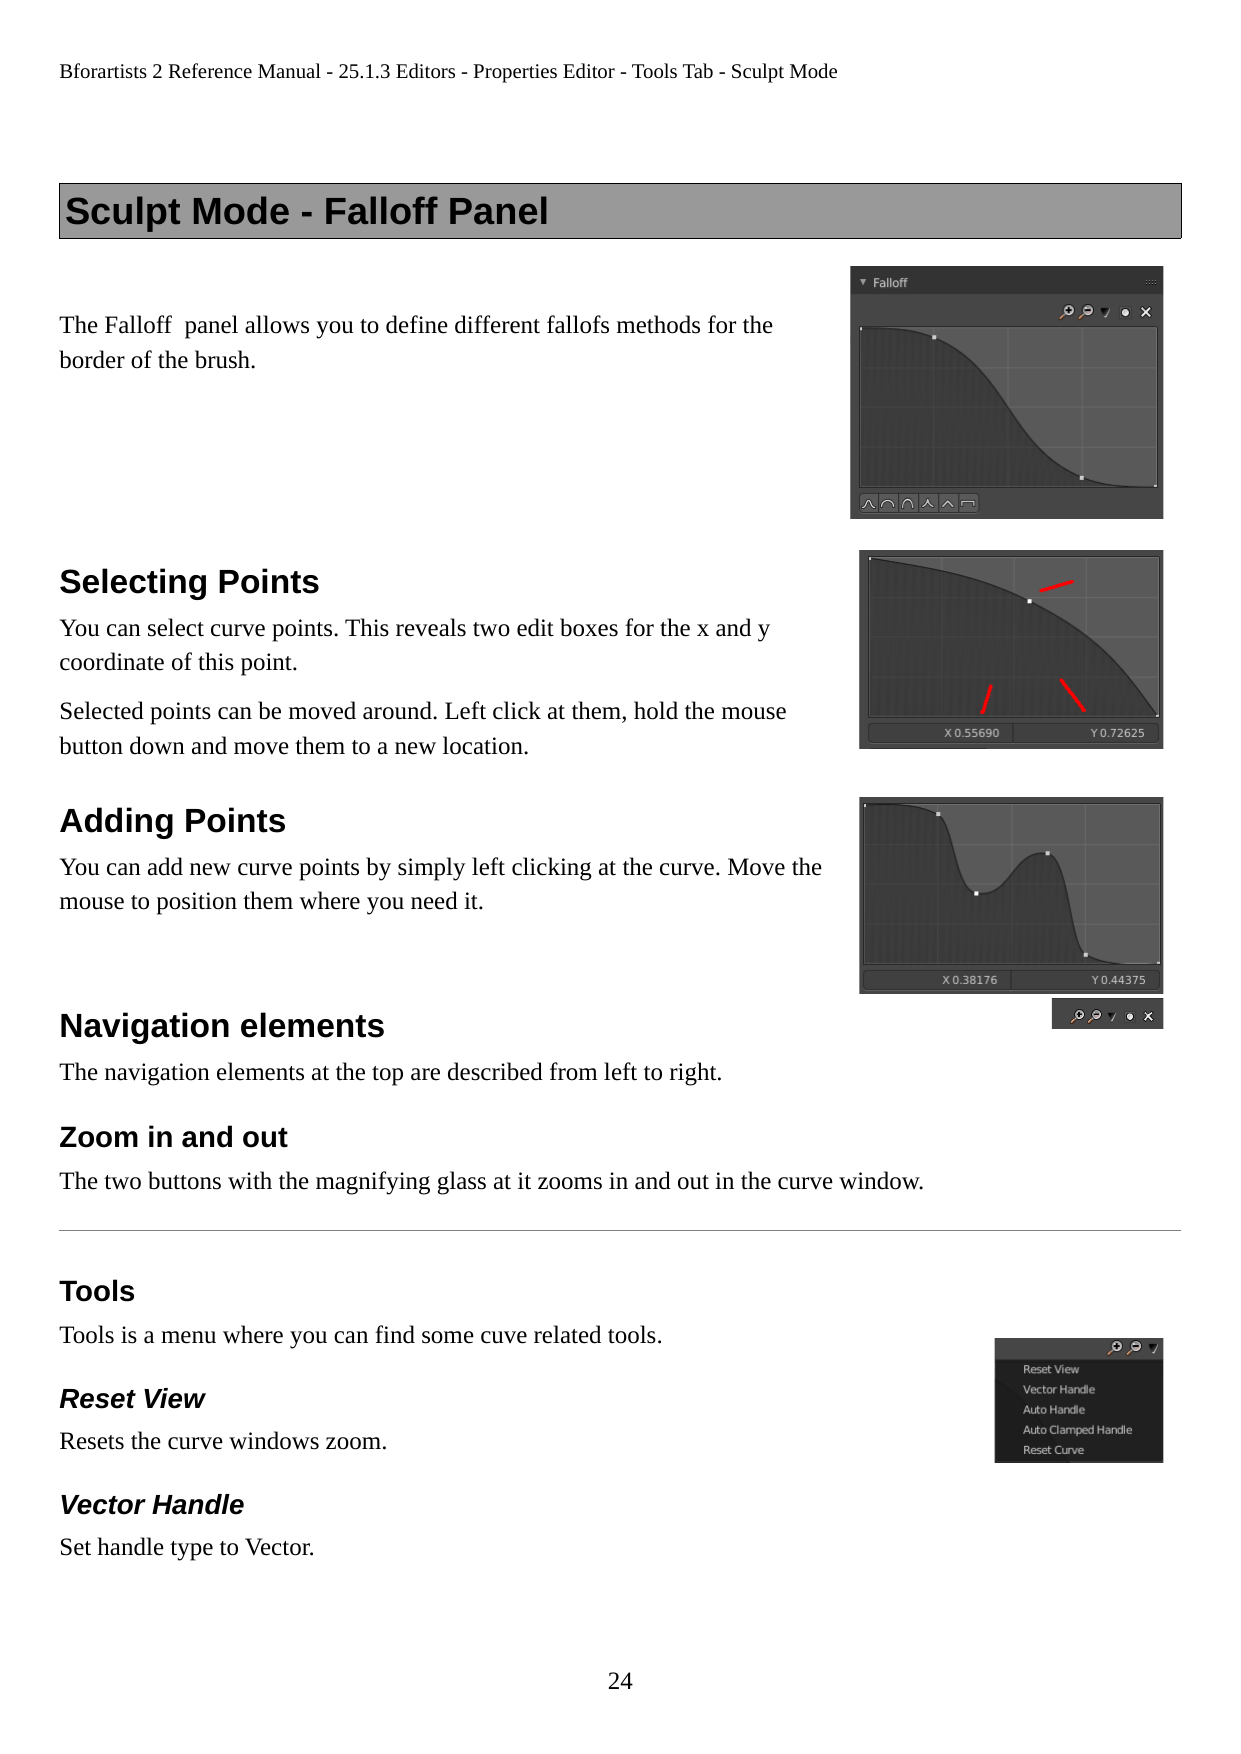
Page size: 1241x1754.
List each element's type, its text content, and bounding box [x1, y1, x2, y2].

subtitle Navigation elements [59, 1005, 1181, 1044]
subtitle Selecting Points [59, 562, 859, 600]
subtitle [1164, 801, 1181, 839]
text Resets the curve windows zoom. [59, 1426, 994, 1455]
picture [850, 266, 1164, 519]
subtitle Tools [59, 1274, 1181, 1308]
subtitle Vector Handle [59, 1488, 1181, 1520]
picture [1051, 998, 1164, 1029]
subtitle [1164, 562, 1181, 600]
text You can add new curve points by simply left clicking at the curve. Move the mouse to position them where you need it. [59, 852, 859, 915]
text The two buttons with the magnifying glass at it zooms in and out in the curve window. [59, 1166, 1181, 1195]
picture [859, 797, 1164, 994]
text Set handle type to Vector. [59, 1532, 1181, 1561]
picture [859, 550, 1164, 749]
subtitle Zoom in and out [59, 1120, 1181, 1154]
text The Falloff panel allows you to define different fallofs methods for the border of the brush. [59, 310, 850, 373]
subtitle [1164, 1382, 1181, 1414]
table_header Sculpt Mode - Falloff Panel [60, 184, 1181, 238]
subtitle Reset View [59, 1382, 994, 1414]
text You can select curve points. This reveals two edit boxes for the x and y coordinate of this point. [59, 613, 859, 676]
text Selected points can be moved around. Left click at them, hold the mouse button down and move them to a new location. [59, 696, 1181, 760]
picture [994, 1338, 1164, 1463]
text Tools is a menu where you can find some cuve related tools. [59, 1321, 1181, 1349]
subtitle Adding Points [59, 801, 859, 839]
text The navigation elements at the top are described from left to right. [59, 1057, 1181, 1085]
